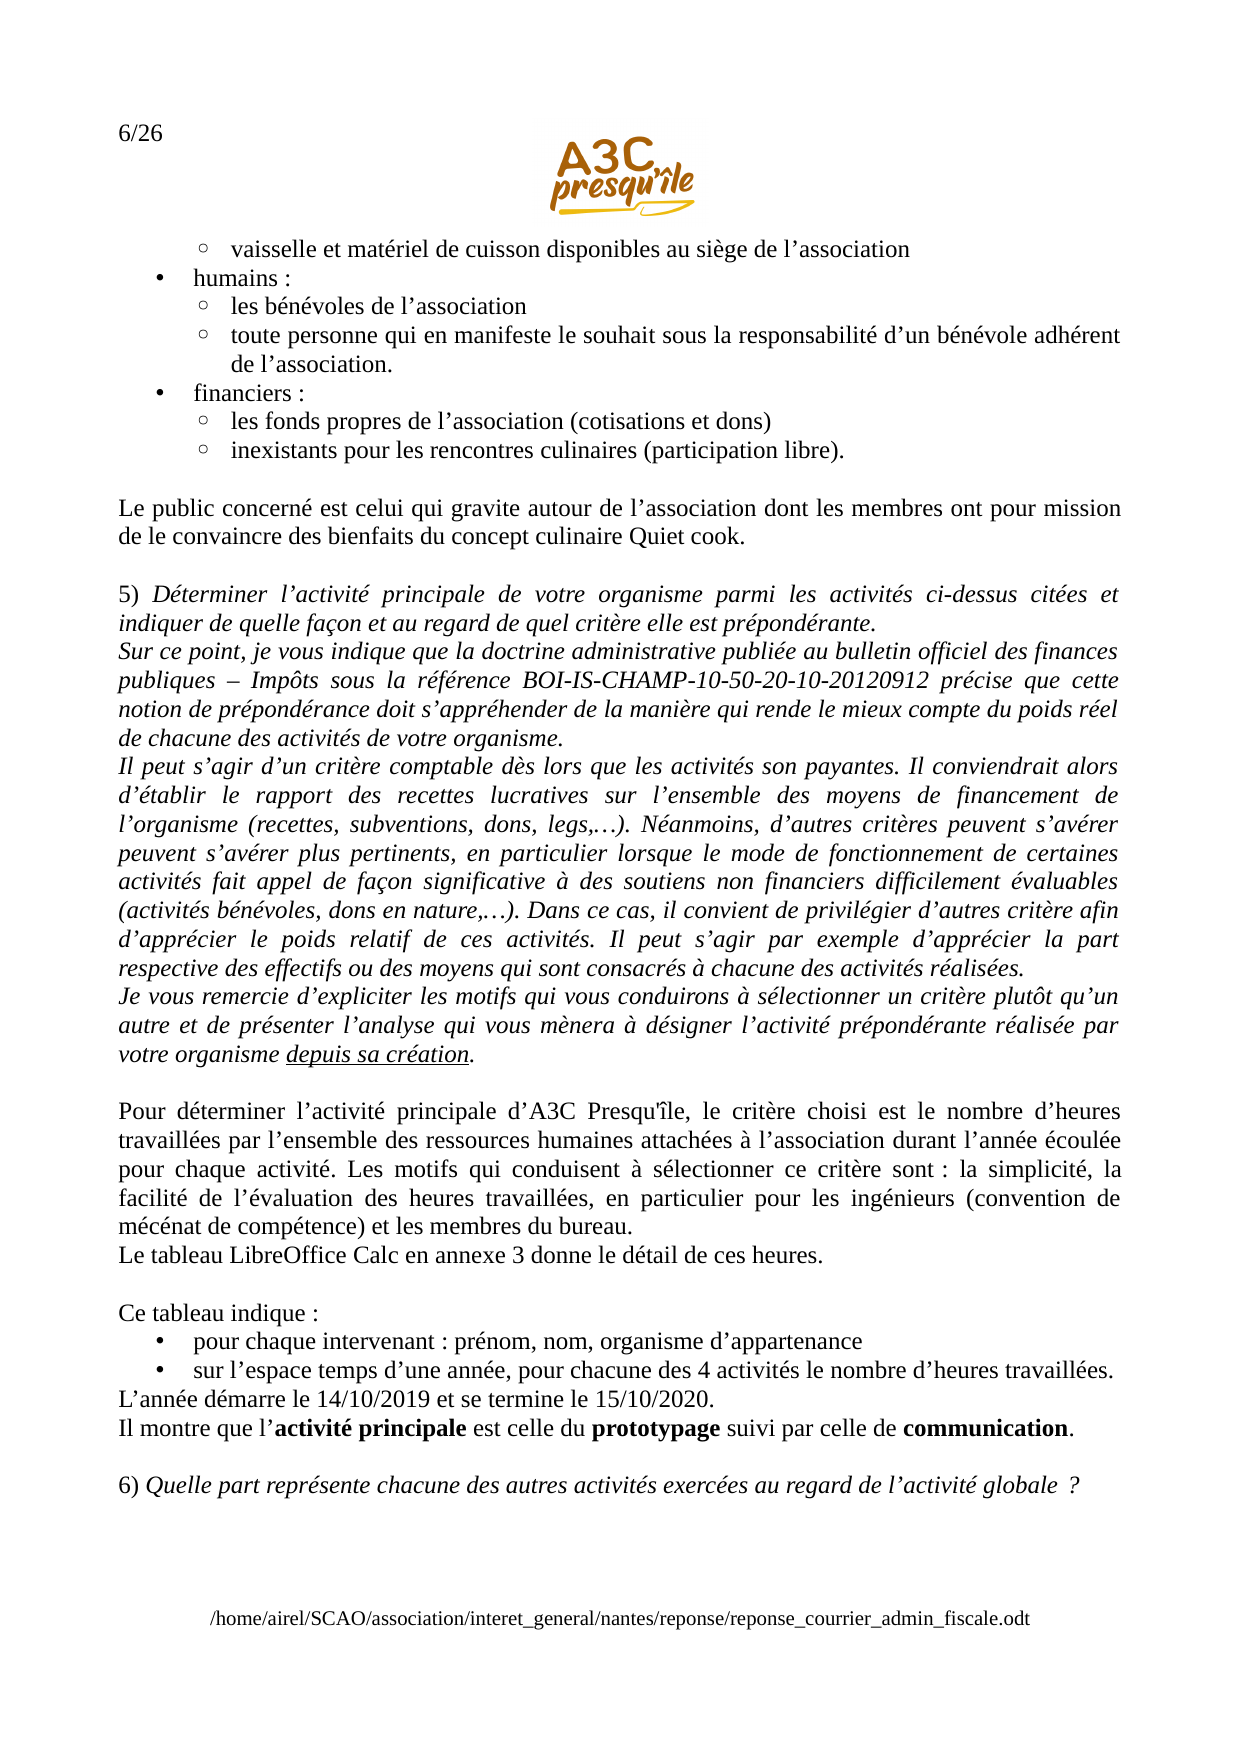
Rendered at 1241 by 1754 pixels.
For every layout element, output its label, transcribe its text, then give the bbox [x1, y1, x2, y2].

text 5) Déterminer l’activité principale de votre organisme parmi les activités ci-dessus citées et indiquer de quelle façon et au regard de quel critère elle est prépondérante. [118, 579, 1122, 636]
picture [531, 118, 709, 227]
list sur l’espace temps d’une année, pour chacune des 4 activités le nombre d’heures travaillées. [156, 1355, 1122, 1384]
text 6) Quelle part représente chacune des autres activités exercées au regard de l’activité globale ? [118, 1470, 1122, 1499]
text Le public concerné est celui qui gravite autour de l’association dont les membres ont pour mission de le convaincre des bienfaits du concept culinaire Quiet cook. [118, 493, 1122, 550]
list les fonds propres de l’association (cotisations et dons) [193, 406, 1122, 435]
text L’année démarre le 14/10/2019 et se termine le 15/10/2020. [118, 1384, 1122, 1413]
list toute personne qui en manifeste le souhait sous la responsabilité d’un bénévole adhérent de l’association. [193, 320, 1122, 378]
text Il montre que l’activité principale est celle du prototypage suivi par celle de communication. [118, 1413, 1122, 1441]
text Il peut s’agir d’un critère comptable dès lors que les activités son payantes. Il conviendrait alors d’établir le rapport des recettes lucratives sur l’ensemble des moyens de financement de l’organisme (recettes, subventions, dons, legs,…). Néanmoins, d’autres critères peuvent s’avérer peuvent s’avérer plus pertinents, en particulier lorsque le mode de fonctionnement de certaines activités fait appel de façon significative à des soutiens non financiers difficilement évaluables (activités bénévoles, dons en nature,…). Dans ce cas, il convient de privilégier d’autres critère afin d’apprécier le poids relatif de ces activités. Il peut s’agir par exemple d’apprécier la part respective des effectifs ou des moyens qui sont consacrés à chacune des activités réalisées. [118, 751, 1122, 981]
text Ce tableau indique : [118, 1298, 1122, 1326]
list inexistants pour les rencontres culinaires (participation libre). [193, 435, 1122, 464]
list vaisselle et matériel de cuisson disponibles au siège de l’association [193, 234, 1122, 263]
text Le tableau LibreOffice Calc en annexe 3 donne le détail de ces heures. [118, 1240, 1122, 1269]
text Je vous remercie d’expliciter les motifs qui vous conduirons à sélectionner un critère plutôt qu’un autre et de présenter l’analyse qui vous mènera à désigner l’activité prépondérante réalisée par votre organisme depuis sa création. [118, 981, 1122, 1068]
list les bénévoles de l’association [193, 291, 1122, 320]
text Sur ce point, je vous indique que la doctrine administrative publiée au bulletin officiel des finances publiques – Impôts sous la référence BOI-IS-CHAMP-10-50-20-10-20120912 précise que cette notion de prépondérance doit s’appréhender de la manière qui rende le mieux compte du poids réel de chacune des activités de votre organisme. [118, 636, 1122, 751]
list pour chaque intervenant : prénom, nom, organisme d’appartenance [156, 1326, 1122, 1355]
text Pour déterminer l’activité principale d’A3C Presqu'île, le critère choisi est le nombre d’heures travaillées par l’ensemble des ressources humaines attachées à l’association durant l’année écoulée pour chaque activité. Les motifs qui conduisent à sélectionner ce critère sont : la simplicité, la facilité de l’évaluation des heures travaillées, en particulier pour les ingénieurs (convention de mécénat de compétence) et les membres du bureau. [118, 1096, 1122, 1240]
list humains : [156, 263, 1122, 291]
list financiers : [156, 378, 1122, 406]
